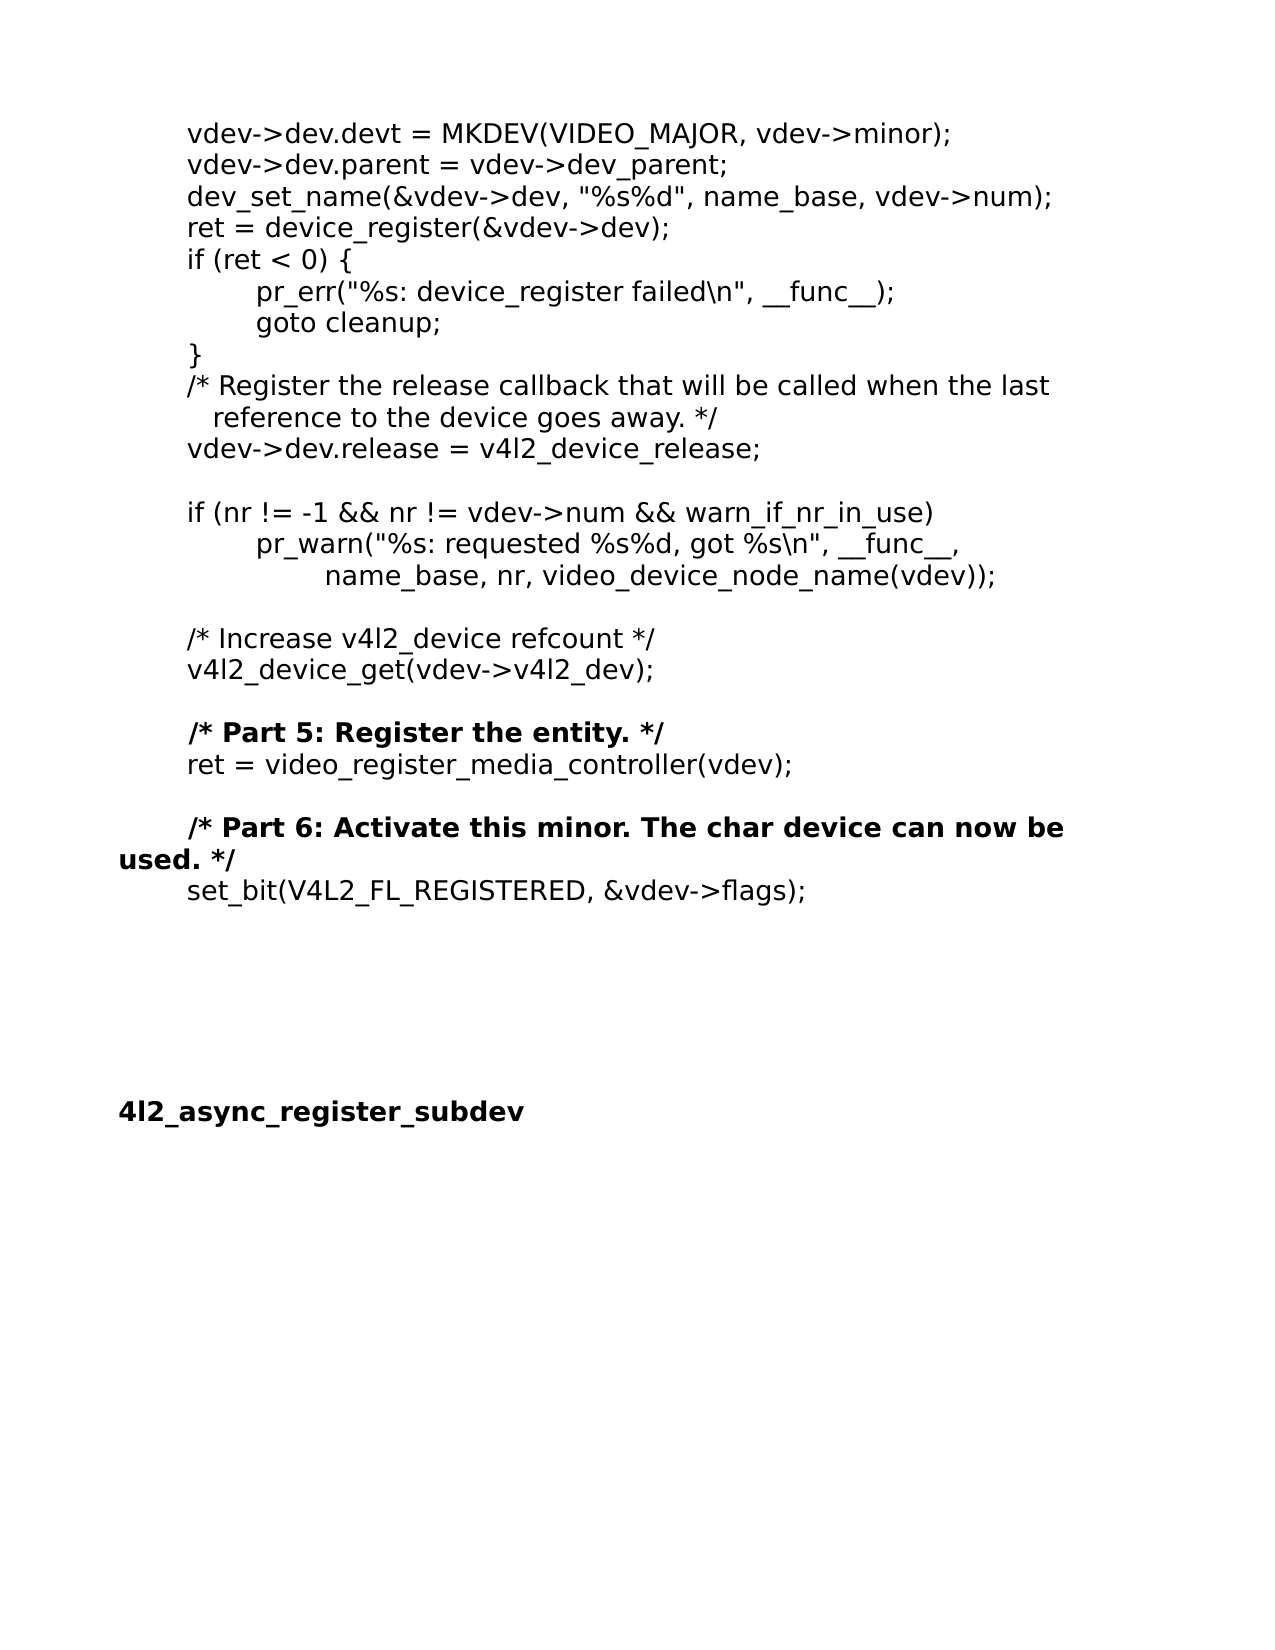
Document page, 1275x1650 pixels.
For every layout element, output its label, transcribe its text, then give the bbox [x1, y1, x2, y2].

text ret = video_register_media_controller(vdev); [118, 749, 1157, 781]
text name_base, nr, video_device_node_name(vdev)); [118, 560, 1157, 592]
text vdev->dev.release = v4l2_device_release; [118, 434, 1157, 465]
text vdev->dev.devt = MKDEV(VIDEO_MAJOR, vdev->minor); [118, 118, 1157, 150]
text /* Part 5: Register the entity. */ [118, 718, 1157, 749]
text /* Register the release callback that will be called when the last [118, 371, 1157, 402]
text } [118, 339, 1157, 371]
text dev_set_name(&vdev->dev, "%s%d", name_base, vdev->num); [118, 181, 1157, 213]
text if (ret < 0) { [118, 244, 1157, 276]
text pr_err("%s: device_register failed\n", __func__); [118, 276, 1157, 307]
text vdev->dev.parent = vdev->dev_parent; [118, 150, 1157, 181]
text v4l2_device_get(vdev->v4l2_dev); [118, 655, 1157, 686]
text 4l2_async_register_subdev [118, 1097, 1157, 1128]
text goto cleanup; [118, 307, 1157, 339]
text if (nr != -1 && nr != vdev->num && warn_if_nr_in_use) [118, 497, 1157, 528]
text ret = device_register(&vdev->dev); [118, 213, 1157, 244]
text /* Part 6: Activate this minor. The char device can now be used. */ [118, 812, 1157, 876]
text /* Increase v4l2_device refcount */ [118, 623, 1157, 655]
text reference to the device goes away. */ [118, 402, 1157, 434]
text set_bit(V4L2_FL_REGISTERED, &vdev->flags); [118, 876, 1157, 907]
text pr_warn("%s: requested %s%d, got %s\n", __func__, [118, 528, 1157, 560]
